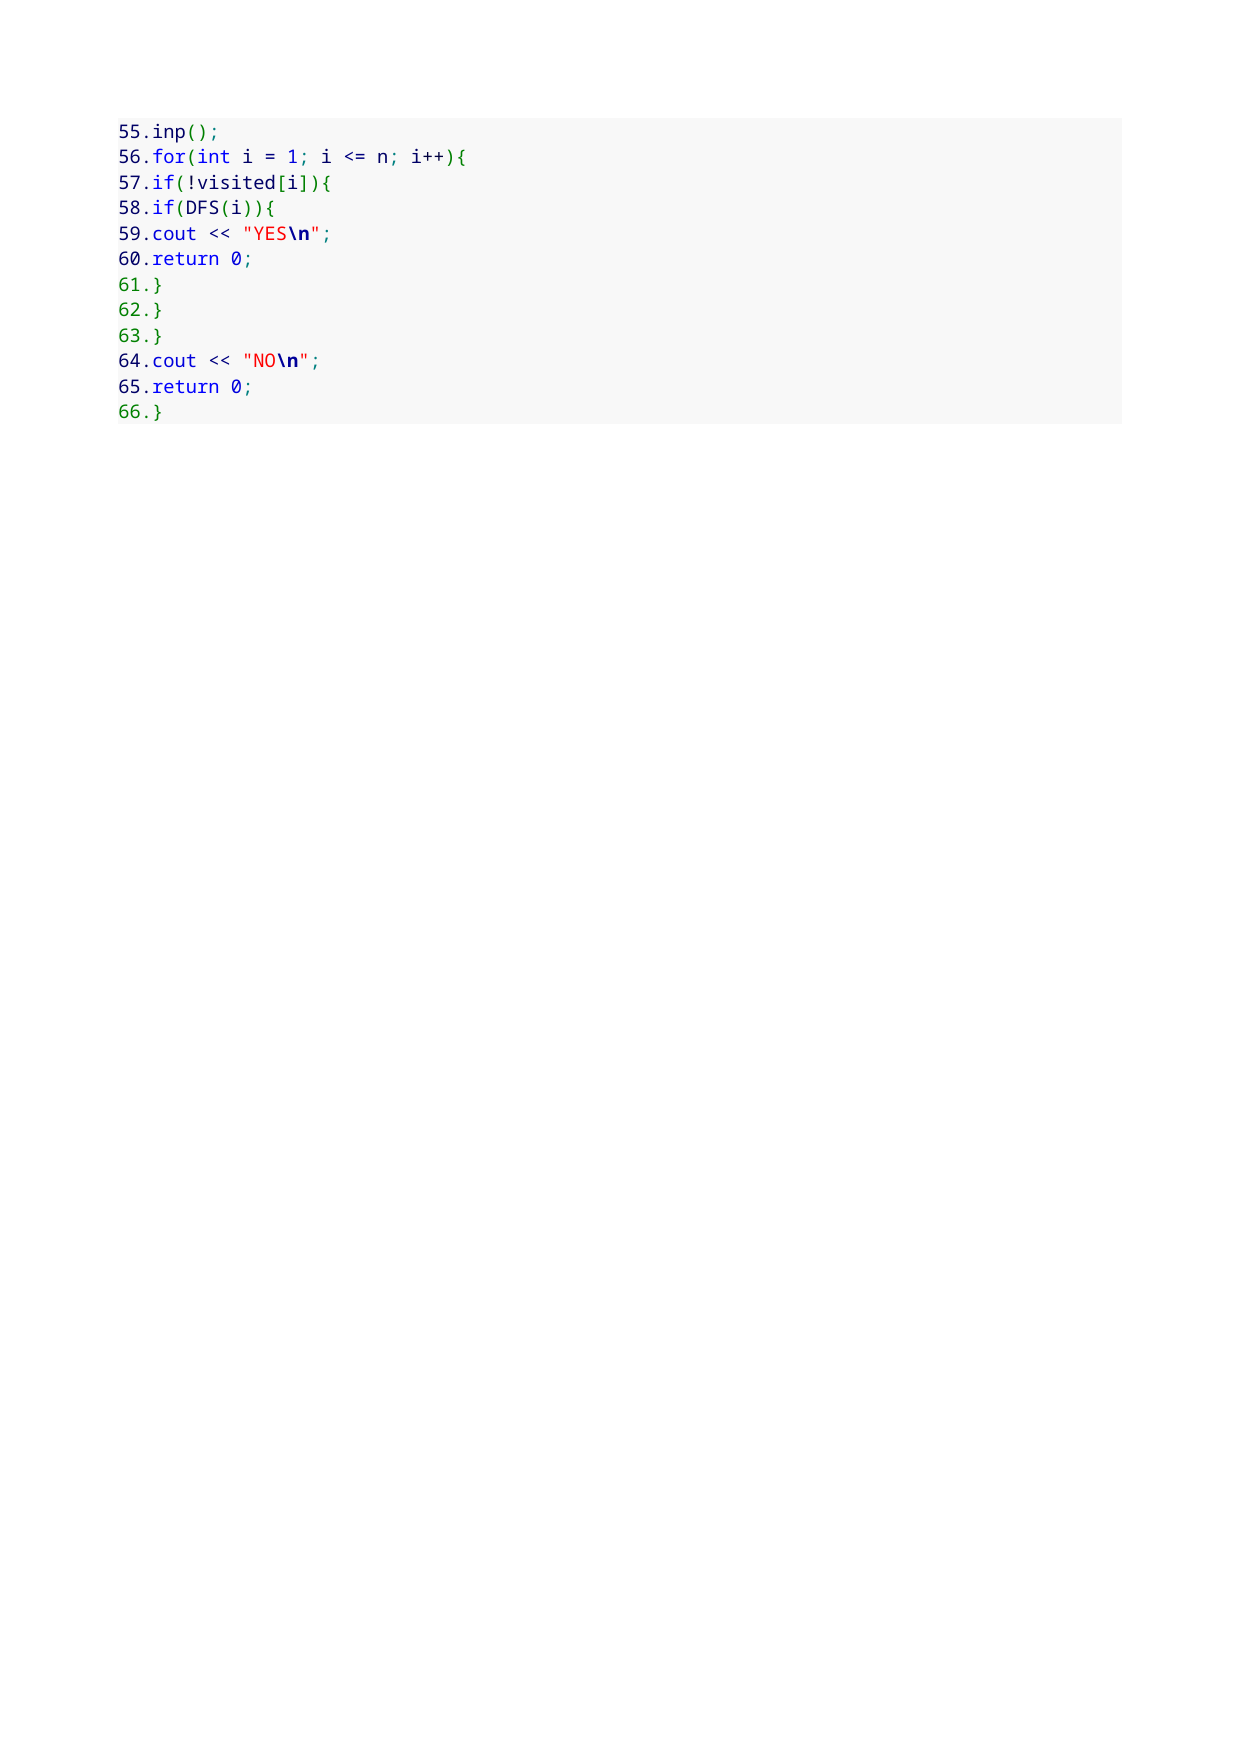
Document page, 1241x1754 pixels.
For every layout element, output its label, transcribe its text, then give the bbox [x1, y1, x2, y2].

list } [118, 399, 1122, 424]
list } [118, 271, 1122, 297]
list inp(); [118, 118, 1122, 144]
list if(DFS(i)){ [118, 195, 1122, 220]
list } [118, 322, 1122, 348]
list if(!visited[i]){ [118, 169, 1122, 195]
list cout << "YES\n"; [118, 220, 1122, 246]
list cout << "NO\n"; [118, 348, 1122, 373]
list return 0; [118, 373, 1122, 399]
list } [118, 297, 1122, 322]
list for(int i = 1; i <= n; i++){ [118, 144, 1122, 169]
list return 0; [118, 246, 1122, 271]
